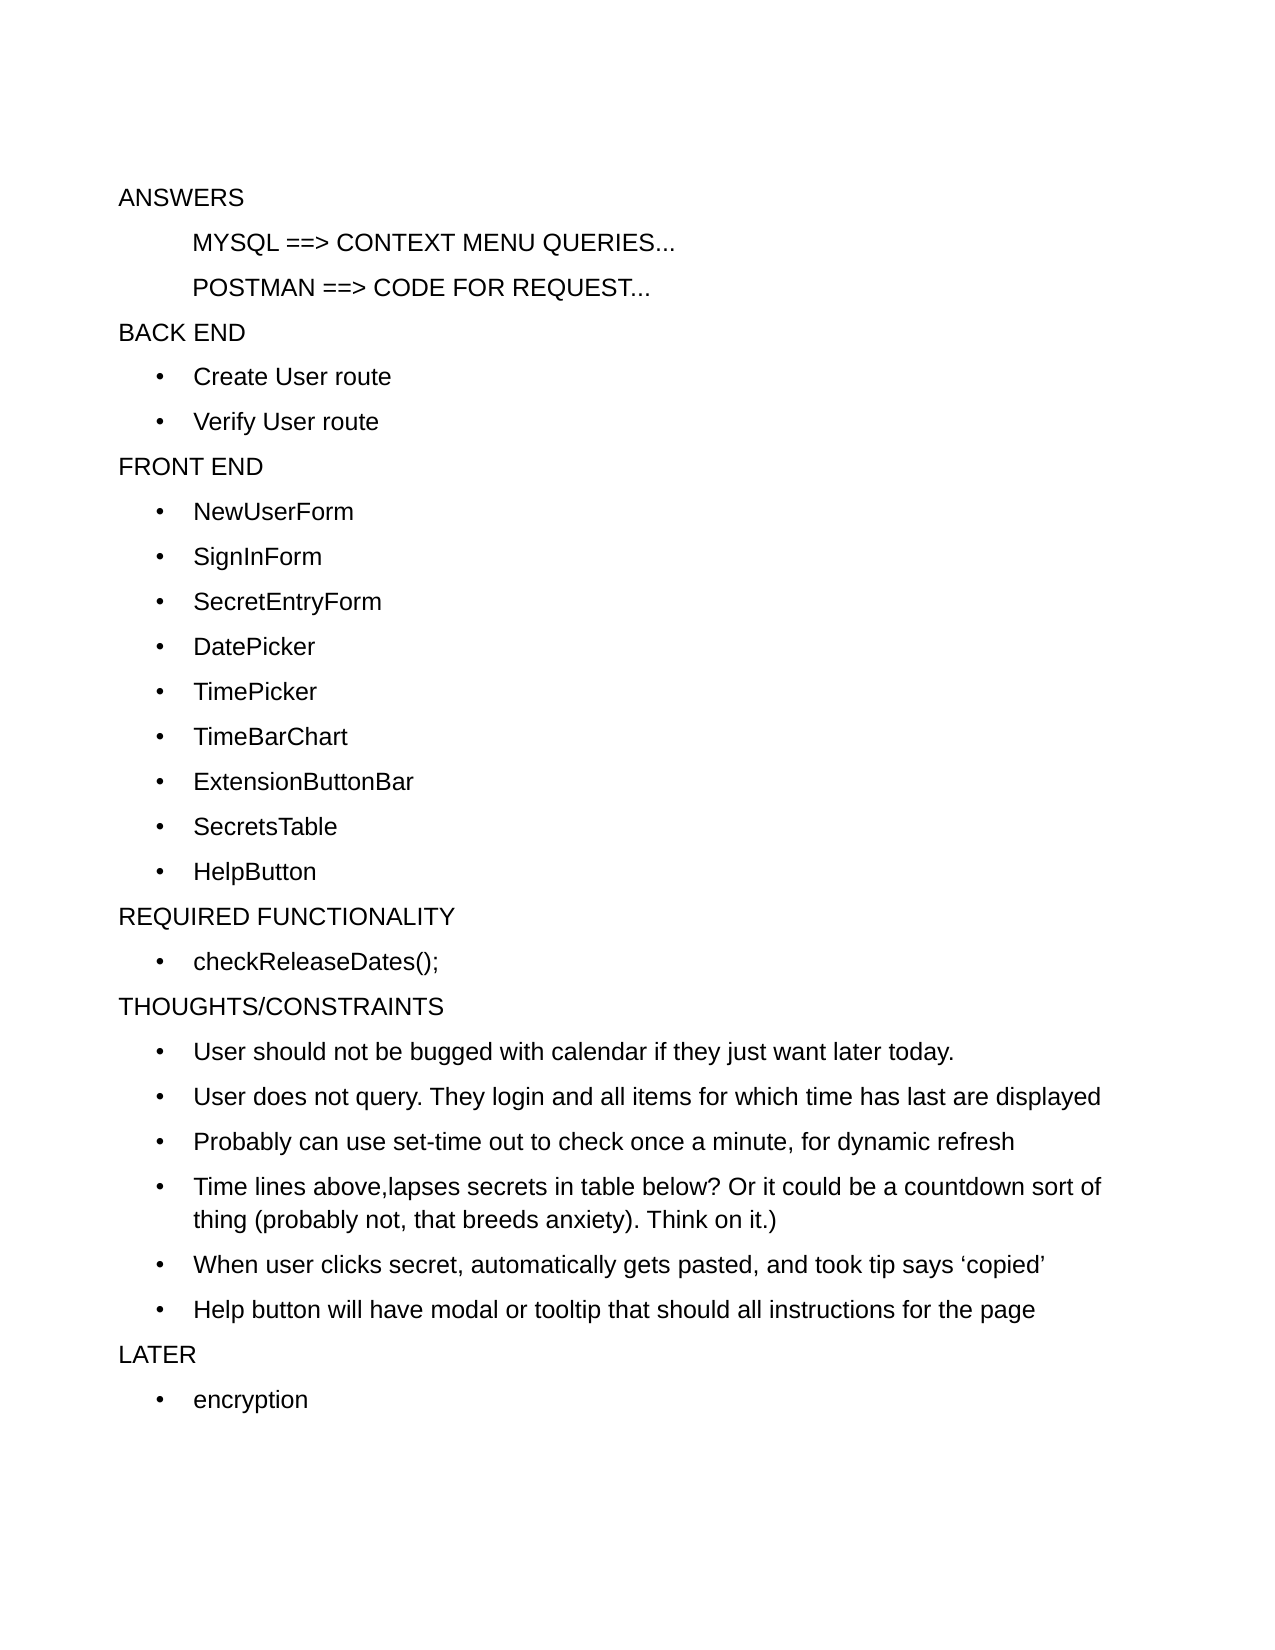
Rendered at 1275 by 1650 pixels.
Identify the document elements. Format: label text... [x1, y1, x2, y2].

list ExtensionButtonBar [156, 767, 1157, 796]
text REQUIRED FUNCTIONALITY [118, 902, 1157, 931]
list SecretsTable [156, 812, 1157, 841]
list Time lines above,lapses secrets in table below? Or it could be a countdown sort of thing (probably not, that breeds anxiety). Think on it.) [156, 1172, 1157, 1234]
list User does not query. They login and all items for which time has last are displayed [156, 1082, 1157, 1111]
list Probably can use set-time out to check once a minute, for dynamic refresh [156, 1127, 1157, 1156]
list User should not be bugged with calendar if they just want later today. [156, 1037, 1157, 1066]
text FRONT END [118, 452, 1157, 481]
text LATER [118, 1340, 1157, 1369]
text MYSQL ==> CONTEXT MENU QUERIES... [118, 228, 1157, 256]
list NewUserForm [156, 497, 1157, 526]
list DatePicker [156, 632, 1157, 661]
text BACK END [118, 317, 1157, 346]
text THOUGHTS/CONSTRAINTS [118, 992, 1157, 1021]
list Create User route [156, 362, 1157, 391]
list SecretEntryForm [156, 587, 1157, 616]
list When user clicks secret, automatically gets pasted, and took tip says ‘copied’ [156, 1250, 1157, 1279]
list Verify User route [156, 407, 1157, 436]
text ANSWERS [118, 183, 1157, 212]
list TimeBarChart [156, 722, 1157, 751]
list Help button will have modal or tooltip that should all instructions for the page [156, 1295, 1157, 1324]
list HelpButton [156, 857, 1157, 886]
list SignInForm [156, 542, 1157, 571]
list encryption [156, 1385, 1157, 1414]
text POSTMAN ==> CODE FOR REQUEST... [118, 273, 1157, 301]
list TimePicker [156, 677, 1157, 706]
list checkReleaseDates(); [156, 947, 1157, 976]
